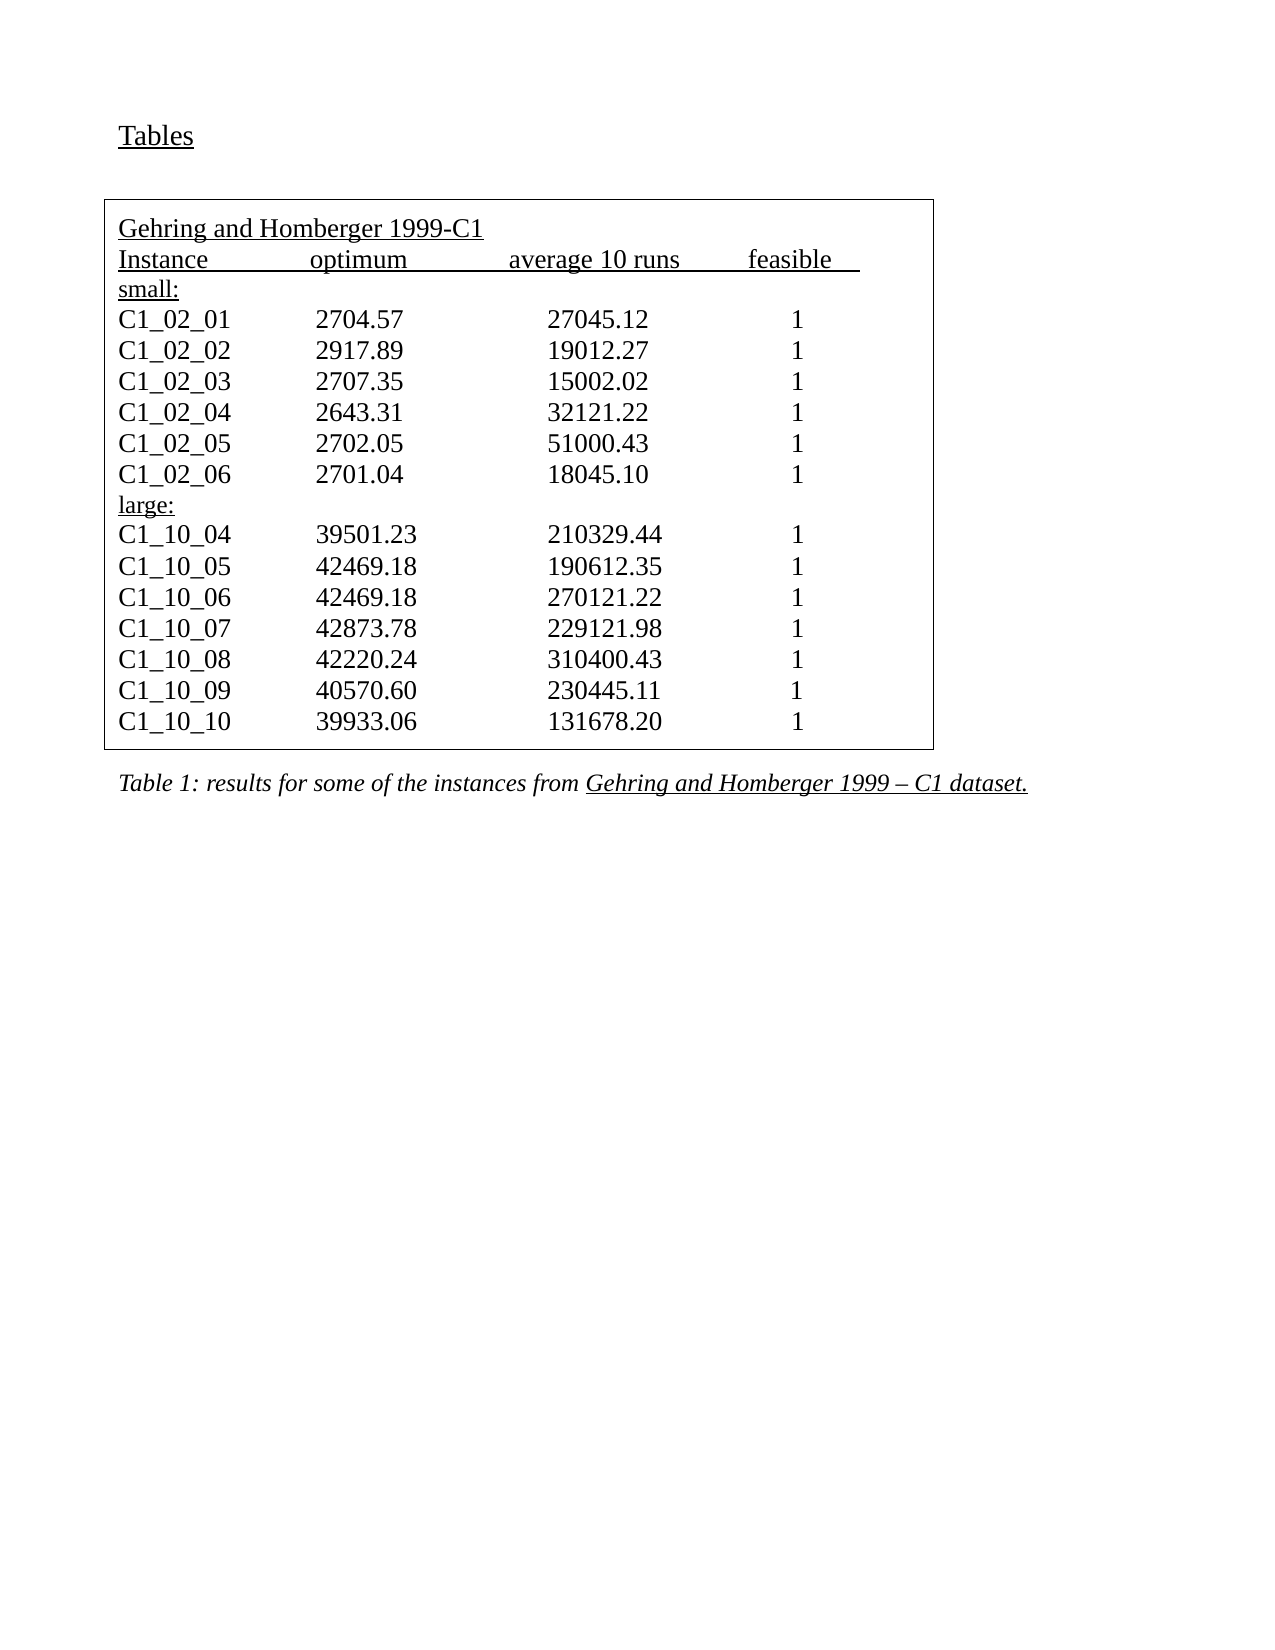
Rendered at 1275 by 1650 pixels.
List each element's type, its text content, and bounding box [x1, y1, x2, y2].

text C1_02_02 2917.89 19012.27 1 [118, 334, 933, 365]
text [934, 334, 1157, 365]
text [934, 396, 1157, 427]
text C1_10_07 42873.78 229121.98 1 [118, 612, 933, 643]
subtitle Tables [118, 118, 1157, 152]
text C1_02_06 2701.04 18045.10 1 [118, 458, 933, 490]
text [934, 490, 1157, 518]
text [934, 243, 1157, 274]
text C1_10_08 42220.24 310400.43 1 [118, 643, 933, 674]
text C1_10_05 42469.18 190612.35 1 [118, 549, 933, 581]
text C1_02_03 2707.35 15002.02 1 [118, 365, 933, 396]
text [934, 274, 1157, 303]
text [934, 612, 1157, 643]
text [934, 705, 1157, 736]
text large: [118, 490, 933, 518]
text C1_10_10 39933.06 131678.20 1 [118, 705, 933, 736]
text [934, 643, 1157, 674]
text [934, 549, 1157, 581]
text C1_10_06 42469.18 270121.22 1 [118, 581, 933, 612]
text [934, 427, 1157, 458]
text [934, 581, 1157, 612]
text [934, 674, 1157, 705]
text small: [118, 274, 933, 303]
text Table 1: results for some of the instances from Gehring and Homberger 1999 – C1 dataset. [118, 768, 1157, 796]
text [934, 518, 1157, 549]
text C1_02_01 2704.57 27045.12 1 [118, 303, 933, 334]
text C1_02_04 2643.31 32121.22 1 [118, 396, 933, 427]
text C1_02_05 2702.05 51000.43 1 [118, 427, 933, 458]
text [934, 303, 1157, 334]
text C1_10_04 39501.23 210329.44 1 [118, 518, 933, 549]
text [934, 212, 1157, 243]
text C1_10_09 40570.60 230445.11 1 [118, 674, 933, 705]
text [934, 365, 1157, 396]
text [934, 458, 1157, 490]
text Instance optimum average 10 runs feasible [118, 243, 933, 274]
text Gehring and Homberger 1999-C1 [118, 212, 933, 243]
